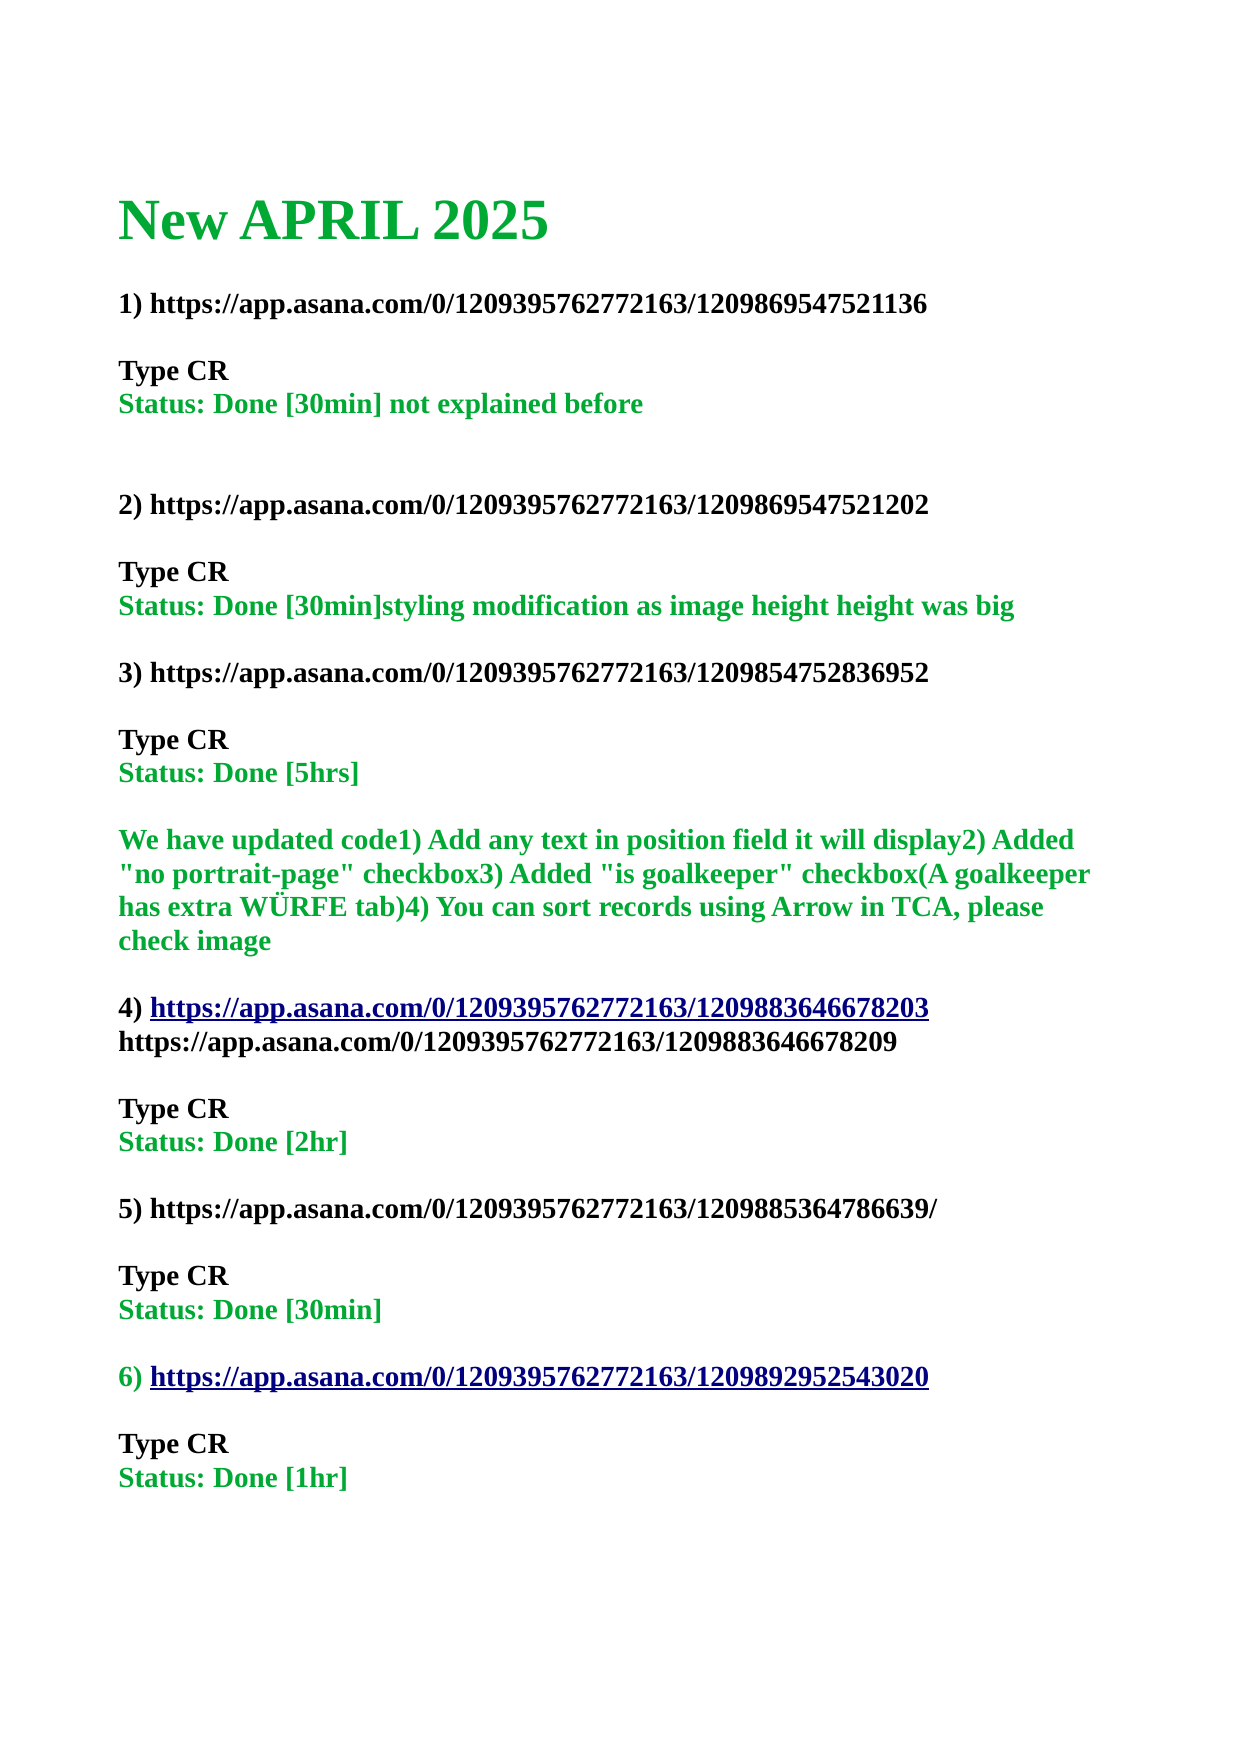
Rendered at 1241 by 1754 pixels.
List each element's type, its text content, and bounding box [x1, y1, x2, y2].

text New APRIL 2025 [118, 185, 1122, 252]
text 1) https://app.asana.com/0/1209395762772163/1209869547521136 [118, 286, 1122, 319]
text Status: Done [2hr] [118, 1124, 1122, 1158]
text Status: Done [30min] not explained before [118, 386, 1122, 420]
text Status: Done [30min]styling modification as image height height was big [118, 588, 1122, 621]
text Type CR [118, 353, 1122, 386]
text Type CR [118, 554, 1122, 588]
text We have updated code1) Add any text in position field it will display2) Added "no portrait-page" checkbox3) Added "is goalkeeper" checkbox(A goalkeeper has extra WÜRFE tab)4) You can sort records using Arrow in TCA, please check image [118, 822, 1122, 957]
text Type CR [118, 1258, 1122, 1292]
text Status: Done [5hrs] [118, 755, 1122, 789]
text Status: Done [1hr] [118, 1460, 1122, 1493]
text Type CR [118, 722, 1122, 755]
text 4) https://app.asana.com/0/1209395762772163/1209883646678203 [118, 990, 1122, 1024]
text Status: Done [30min] [118, 1292, 1122, 1326]
text Type CR [118, 1091, 1122, 1124]
text https://app.asana.com/0/1209395762772163/1209883646678209 [118, 1024, 1122, 1057]
text Type CR [118, 1426, 1122, 1460]
text 6) https://app.asana.com/0/1209395762772163/1209892952543020 [118, 1359, 1122, 1393]
text 5) https://app.asana.com/0/1209395762772163/1209885364786639/ [118, 1191, 1122, 1225]
text 3) https://app.asana.com/0/1209395762772163/1209854752836952 [118, 655, 1122, 688]
text 2) https://app.asana.com/0/1209395762772163/1209869547521202 [118, 487, 1122, 521]
